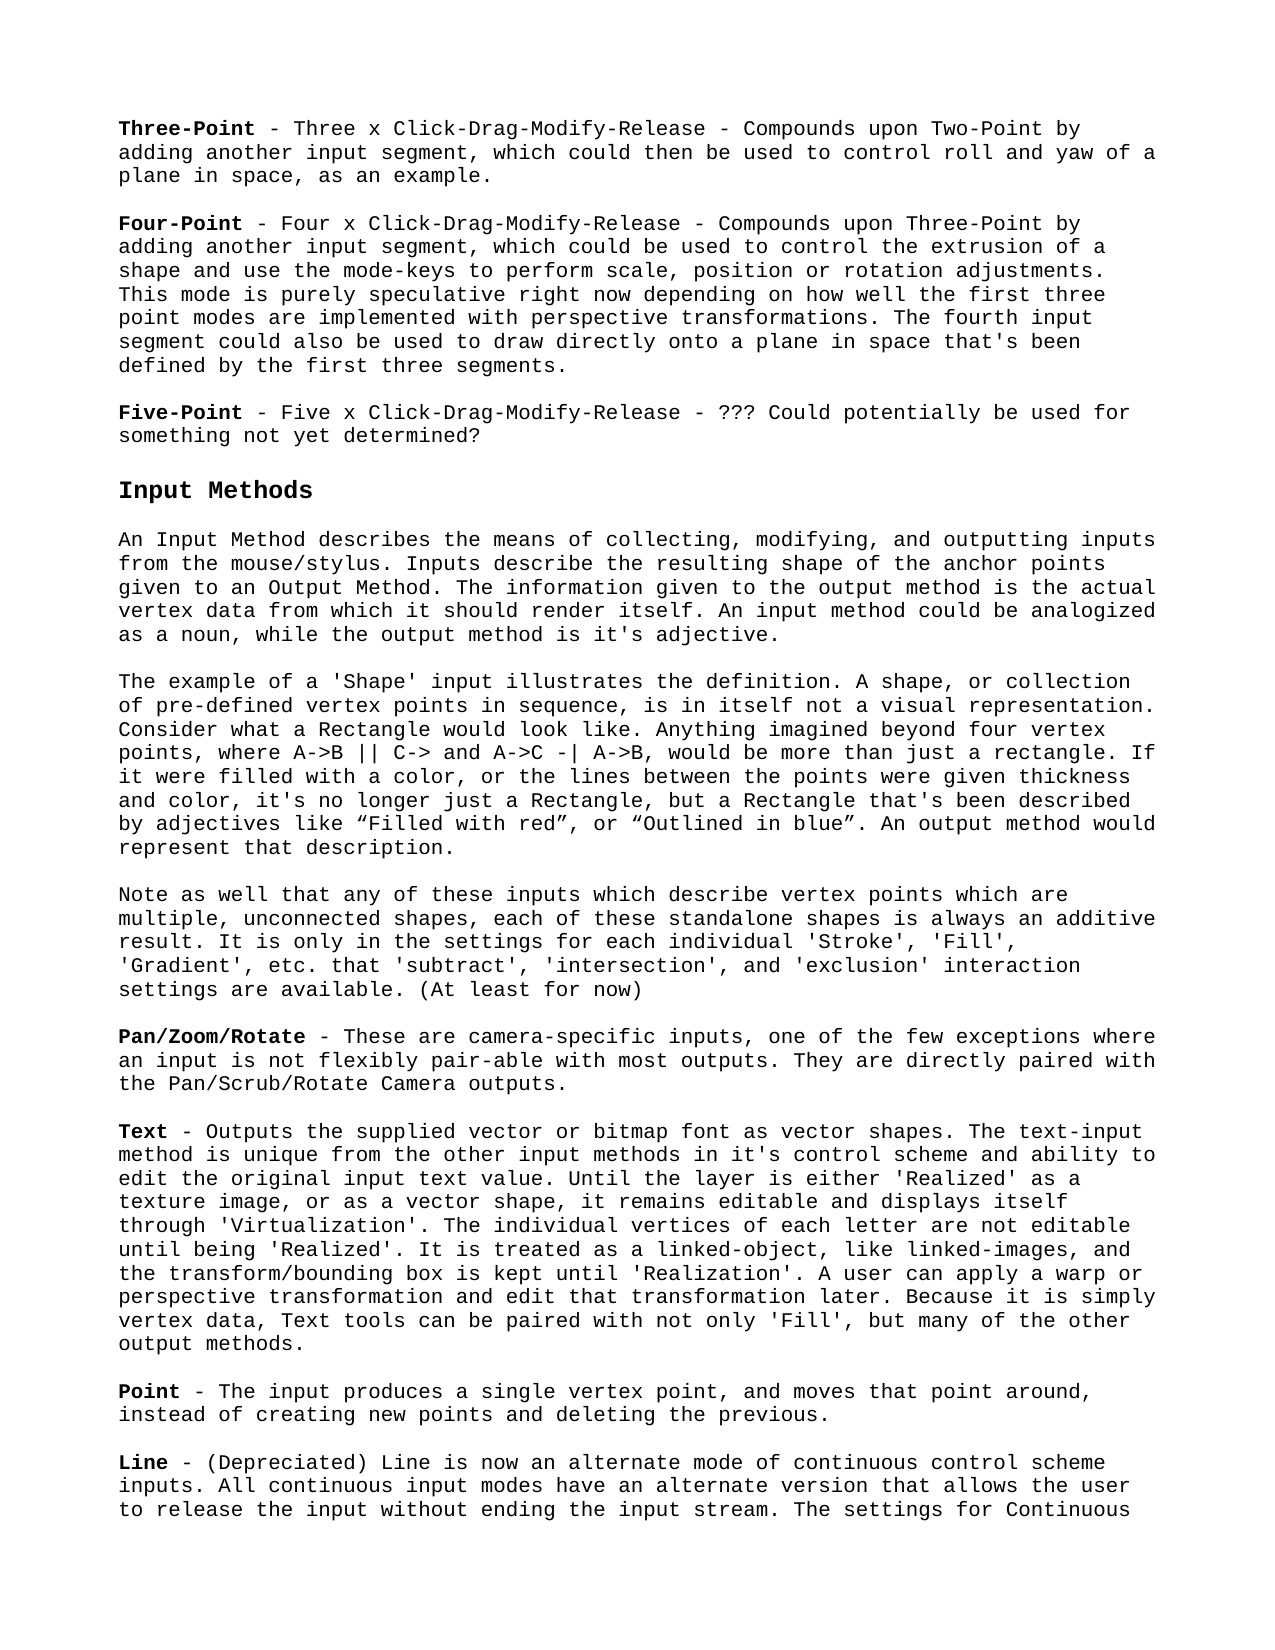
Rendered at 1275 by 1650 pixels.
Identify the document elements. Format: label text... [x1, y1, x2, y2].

text Five-Point - Five x Click-Drag-Modify-Release - ??? Could potentially be used for something not yet determined? [118, 402, 1157, 449]
text Input Methods [118, 477, 1157, 506]
text Three-Point - Three x Click-Drag-Modify-Release - Compounds upon Two-Point by adding another input segment, which could then be used to control roll and yaw of a plane in space, as an example. [118, 118, 1157, 189]
text Line - (Depreciated) Line is now an alternate mode of continuous control scheme inputs. All continuous input modes have an alternate version that allows the user to release the input without ending the input stream. The settings for Continuous [118, 1452, 1157, 1523]
text Note as well that any of these inputs which describe vertex points which are multiple, unconnected shapes, each of these standalone shapes is always an additive result. It is only in the settings for each individual 'Stroke', 'Fill', 'Gradient', etc. that 'subtract', 'intersection', and 'exclusion' interaction settings are available. (At least for now) [118, 884, 1157, 1002]
text An Input Method describes the means of collecting, modifying, and outputting inputs from the mouse/stylus. Inputs describe the resulting shape of the anchor points given to an Output Method. The information given to the output method is the actual vertex data from which it should render itself. An input method could be analogized as a noun, while the output method is it's adjective. [118, 529, 1157, 648]
text Pan/Zoom/Rotate - These are camera-specific inputs, one of the few exceptions where an input is not flexibly pair-able with most outputs. They are directly paired with the Pan/Scrub/Rotate Camera outputs. [118, 1026, 1157, 1097]
text Four-Point - Four x Click-Drag-Modify-Release - Compounds upon Three-Point by adding another input segment, which could be used to control the extrusion of a shape and use the mode-keys to perform scale, position or rotation adjustments. This mode is purely speculative right now depending on how well the first three point modes are implemented with perspective transformations. The fourth input segment could also be used to draw directly onto a plane in space that's been defined by the first three segments. [118, 213, 1157, 378]
text Text - Outputs the supplied vector or bitmap font as vector shapes. The text-input method is unique from the other input methods in it's control scheme and ability to edit the original input text value. Until the layer is either 'Realized' as a texture image, or as a vector shape, it remains editable and displays itself through 'Virtualization'. The individual vertices of each letter are not editable until being 'Realized'. It is treated as a linked-object, like linked-images, and the transform/bounding box is kept until 'Realization'. A user can apply a warp or perspective transformation and edit that transformation later. Because it is simply vertex data, Text tools can be paired with not only 'Fill', but many of the other output methods. [118, 1121, 1157, 1357]
text Point - The input produces a single vertex point, and moves that point around, instead of creating new points and deleting the previous. [118, 1381, 1157, 1428]
text The example of a 'Shape' input illustrates the definition. A shape, or collection of pre-defined vertex points in sequence, is in itself not a visual representation. Consider what a Rectangle would look like. Anything imagined beyond four vertex points, where A->B || C-> and A->C -| A->B, would be more than just a rectangle. If it were filled with a color, or the lines between the points were given thickness and color, it's no longer just a Rectangle, but a Rectangle that's been described by adjectives like “Filled with red”, or “Outlined in blue”. An output method would represent that description. [118, 671, 1157, 861]
